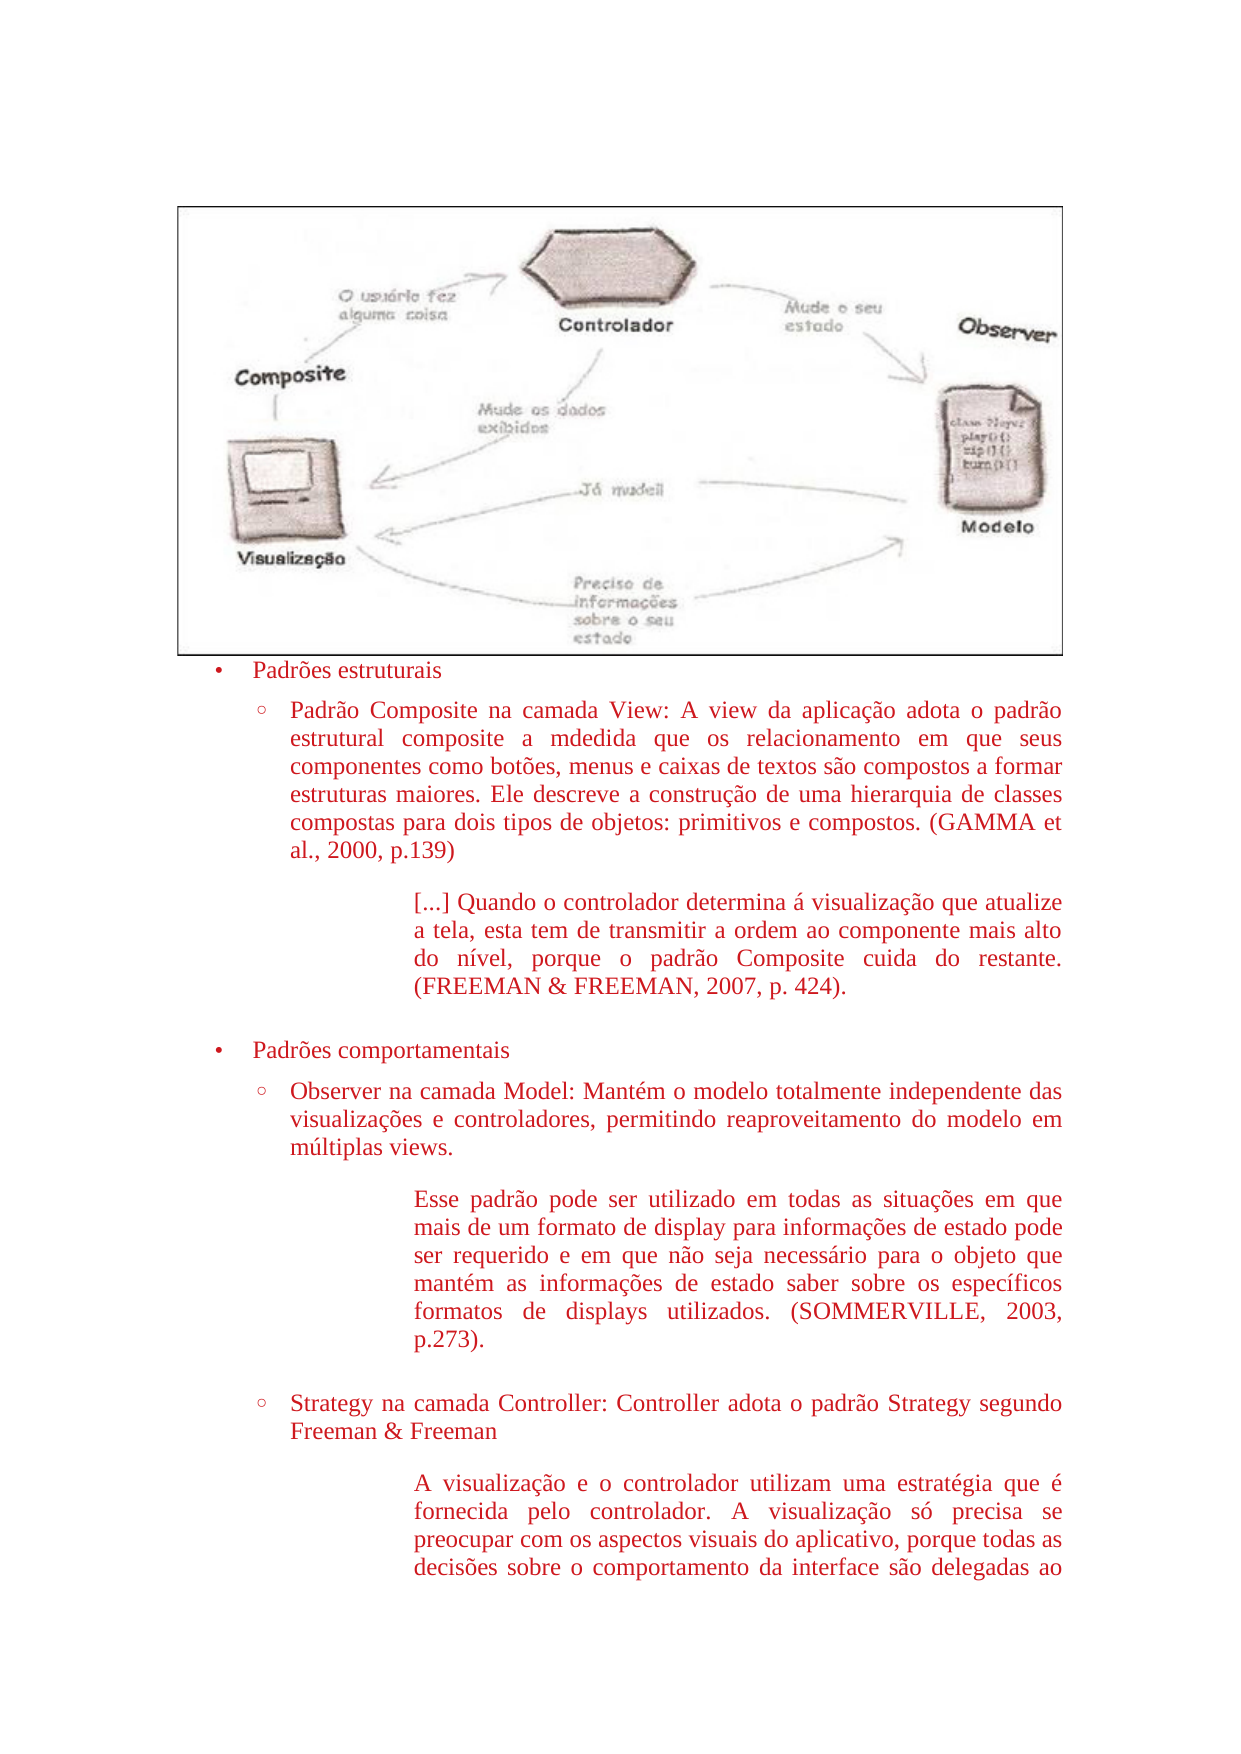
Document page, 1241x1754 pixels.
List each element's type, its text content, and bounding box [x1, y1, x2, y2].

list Observer na camada Model: Mantém o modelo totalmente independente das visualizações e controladores, permitindo reaproveitamento do modelo em múltiplas views. [252, 1077, 1063, 1161]
list Padrões estruturais [215, 656, 1063, 684]
text A visualização e o controlador utilizam uma estratégia que é fornecida pelo controlador. A visualização só precisa se preocupar com os aspectos visuais do aplicativo, porque todas as decisões sobre o comportamento da interface são delegadas ao [413, 1468, 1063, 1581]
list Padrão Composite na camada View: A view da aplicação adota o padrão estrutural composite a mdedida que os relacionamento em que seus componentes como botões, menus e caixas de textos são compostos a formar estruturas maiores. Ele descreve a construção de uma hierarquia de classes compostas para dois tipos de objetos: primitivos e compostos. (GAMMA et al., 2000, p.139) [252, 696, 1063, 864]
text Esse padrão pode ser utilizado em todas as situações em que mais de um formato de display para informações de estado pode ser requerido e em que não seja necessário para o objeto que mantém as informações de estado saber sobre os específicos formatos de displays utilizados. (SOMMERVILLE, 2003, p.273). [413, 1184, 1063, 1353]
list Padrões comportamentais [215, 1036, 1063, 1064]
text [...] Quando o controlador determina á visualização que atualize a tela, esta tem de transmitir a ordem ao componente mais alto do nível, porque o padrão Composite cuida do restante. (FREEMAN & FREEMAN, 2007, p. 424). [413, 888, 1063, 1000]
picture [177, 206, 1063, 656]
list Strategy na camada Controller: Controller adota o padrão Strategy segundo Freeman & Freeman [252, 1389, 1063, 1445]
